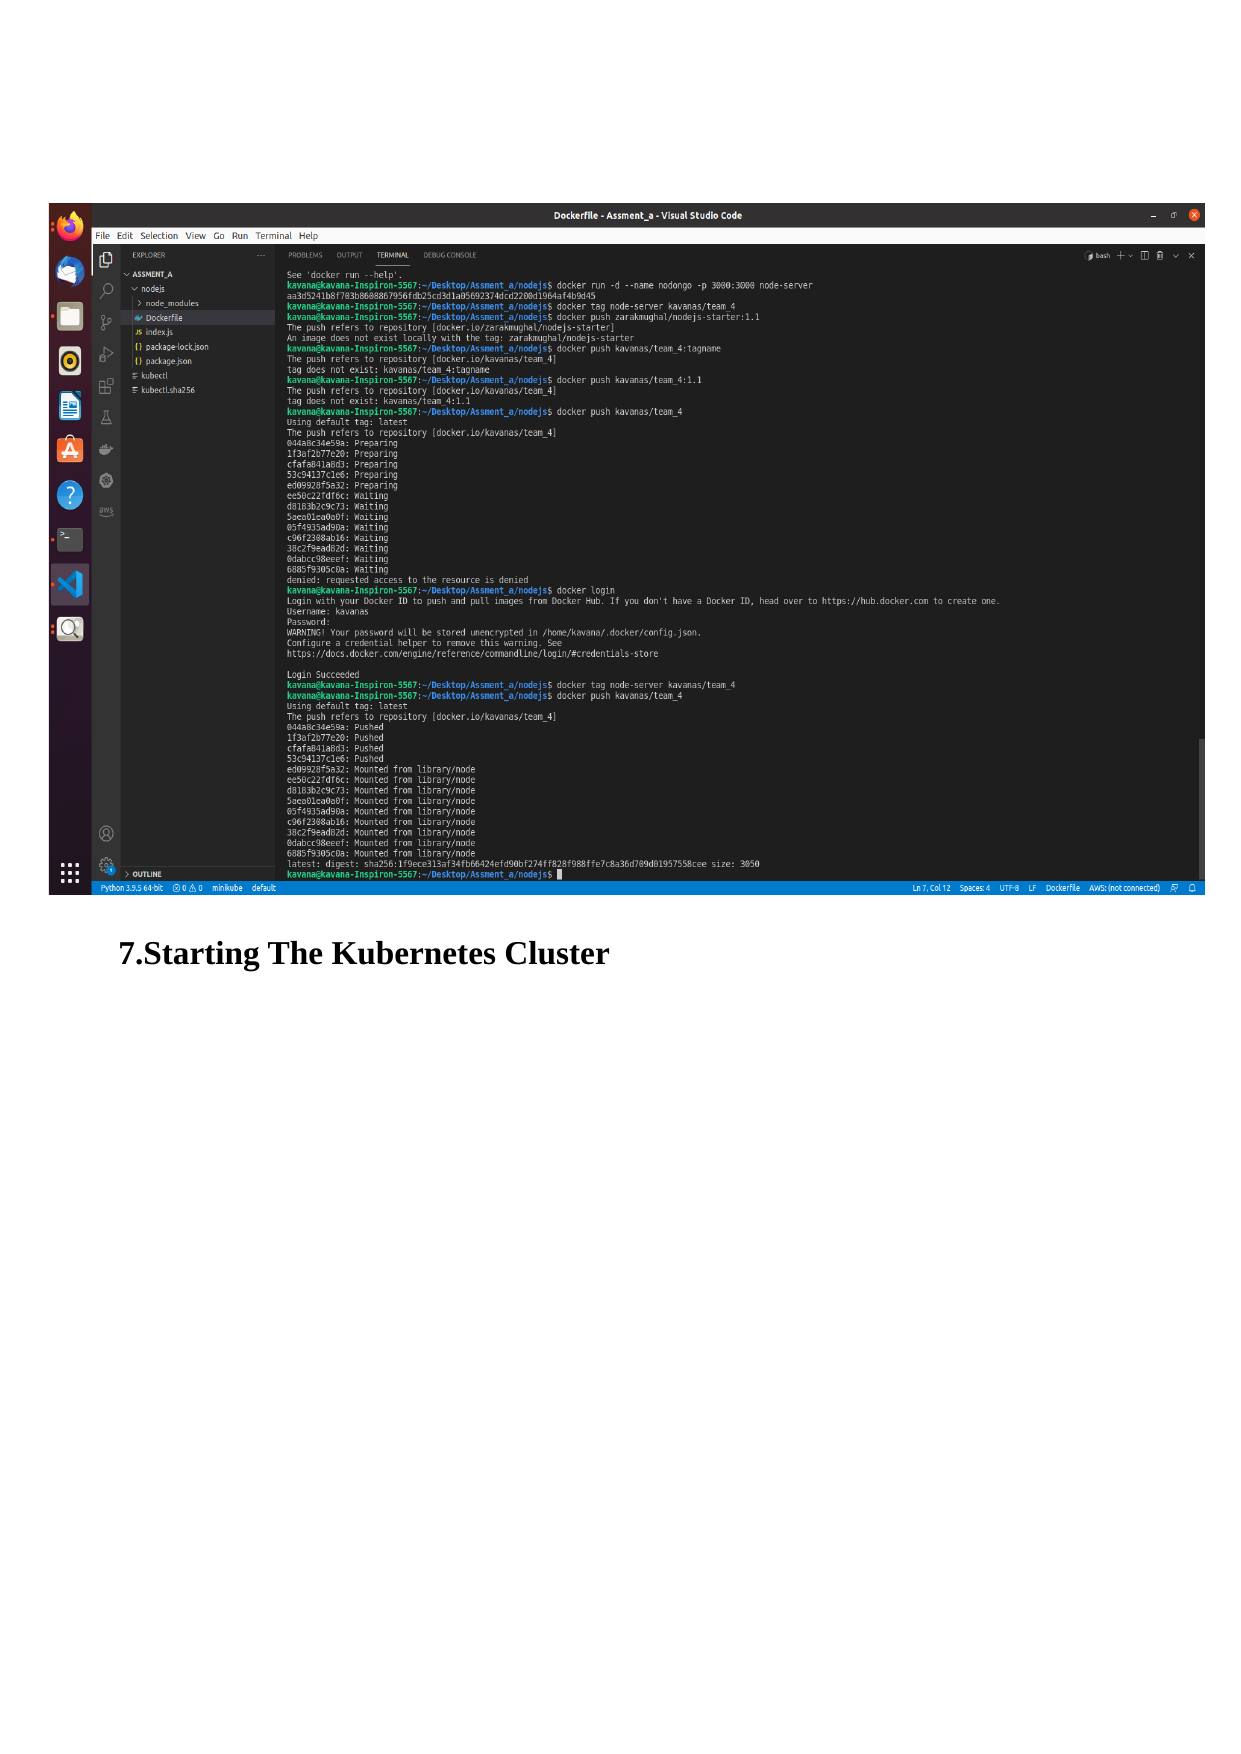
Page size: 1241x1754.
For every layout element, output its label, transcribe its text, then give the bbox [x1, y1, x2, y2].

picture [48, 203, 1205, 895]
text 7.Starting The Kubernetes Cluster [118, 933, 1122, 971]
